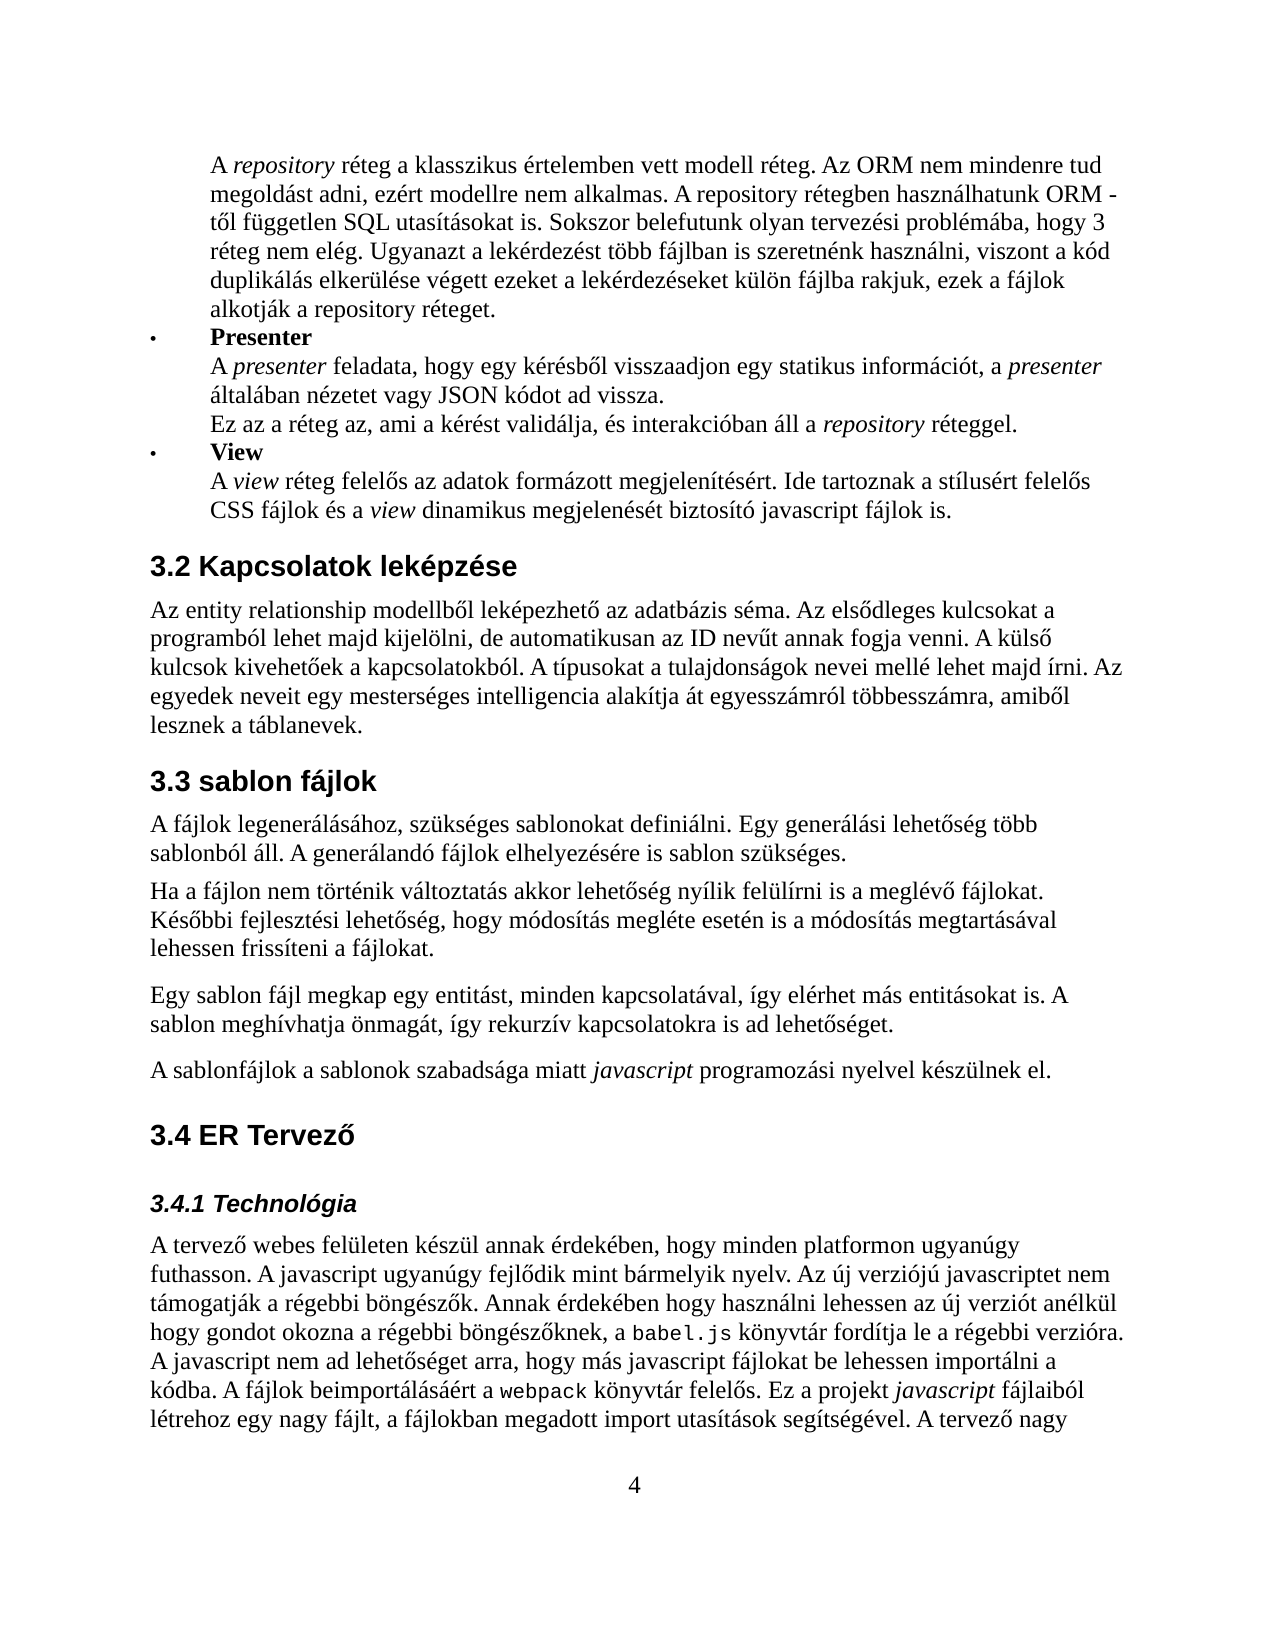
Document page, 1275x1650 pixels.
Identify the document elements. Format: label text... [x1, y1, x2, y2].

text A tervező webes felületen készül annak érdekében, hogy minden platformon ugyanúgy futhasson. A javascript ugyanúgy fejlődik mint bármelyik nyelv. Az új verziójú javascriptet nem támogatják a régebbi böngészők. Annak érdekében hogy használni lehessen az új verziót anélkül hogy gondot okozna a régebbi böngészőknek, a babel.js könyvtár fordítja le a régebbi verzióra. A javascript nem ad lehetőséget arra, hogy más javascript fájlokat be lehessen importálni a kódba. A fájlok beimportálásáért a webpack könyvtár felelős. Ez a projekt javascript fájlaiból létrehoz egy nagy fájlt, a fájlokban megadott import utasítások segítségével. A tervező nagy [150, 1230, 1125, 1433]
subtitle 3.4 ER Tervező [150, 1118, 1125, 1152]
text A sablonfájlok a sablonok szabadsága miatt javascript programozási nyelvel készülnek el. [150, 1056, 1125, 1084]
subtitle 3.3 sablon fájlok [150, 763, 1125, 797]
text Az entity relationship modellből leképezhető az adatbázis séma. Az elsődleges kulcsokat a programból lehet majd kijelölni, de automatikusan az ID nevűt annak fogja venni. A külső kulcsok kivehetőek a kapcsolatokból. A típusokat a tulajdonságok nevei mellé lehet majd írni. Az egyedek neveit egy mesterséges intelligencia alakítja át egyesszámról többesszámra, amiből lesznek a táblanevek. [150, 595, 1125, 738]
subtitle 3.4.1 Technológia [150, 1189, 1125, 1218]
list View A view réteg felelős az adatok formázott megjelenítésért. Ide tartoznak a stílusért felelős CSS fájlok és a view dinamikus megjelenését biztosító javascript fájlok is. [150, 437, 1125, 524]
text Egy sablon fájl megkap egy entitást, minden kapcsolatával, így elérhet más entitásokat is. A sablon meghívhatja önmagát, így rekurzív kapcsolatokra is ad lehetőséget. [150, 980, 1125, 1038]
text A fájlok legenerálásához, szükséges sablonokat definiálni. Egy generálási lehetőség több sablonból áll. A generálandó fájlok elhelyezésére is sablon szükséges. [150, 809, 1125, 867]
list Repository A repository réteg a klasszikus értelemben vett modell réteg. Az ORM nem mindenre tud megoldást adni, ezért modellre nem alkalmas. A repository rétegben használhatunk ORM -től független SQL utasításokat is. Sokszor belefutunk olyan tervezési problémába, hogy 3 réteg nem elég. Ugyanazt a lekérdezést több fájlban is szeretnénk használni, viszont a kód duplikálás elkerülése végett ezeket a lekérdezéseket külön fájlba rakjuk, ezek a fájlok alkotják a repository réteget. [150, 150, 1125, 322]
subtitle 3.2 Kapcsolatok leképzése [150, 549, 1125, 582]
list Presenter A presenter feladata, hogy egy kérésből visszaadjon egy statikus információt, a presenter általában nézetet vagy JSON kódot ad vissza. Ez az a réteg az, ami a kérést validálja, és interakcióban áll a repository réteggel. [150, 322, 1125, 437]
text Ha a fájlon nem történik változtatás akkor lehetőség nyílik felülírni is a meglévő fájlokat. Későbbi fejlesztési lehetőség, hogy módosítás megléte esetén is a módosítás megtartásával lehessen frissíteni a fájlokat. [150, 876, 1125, 962]
